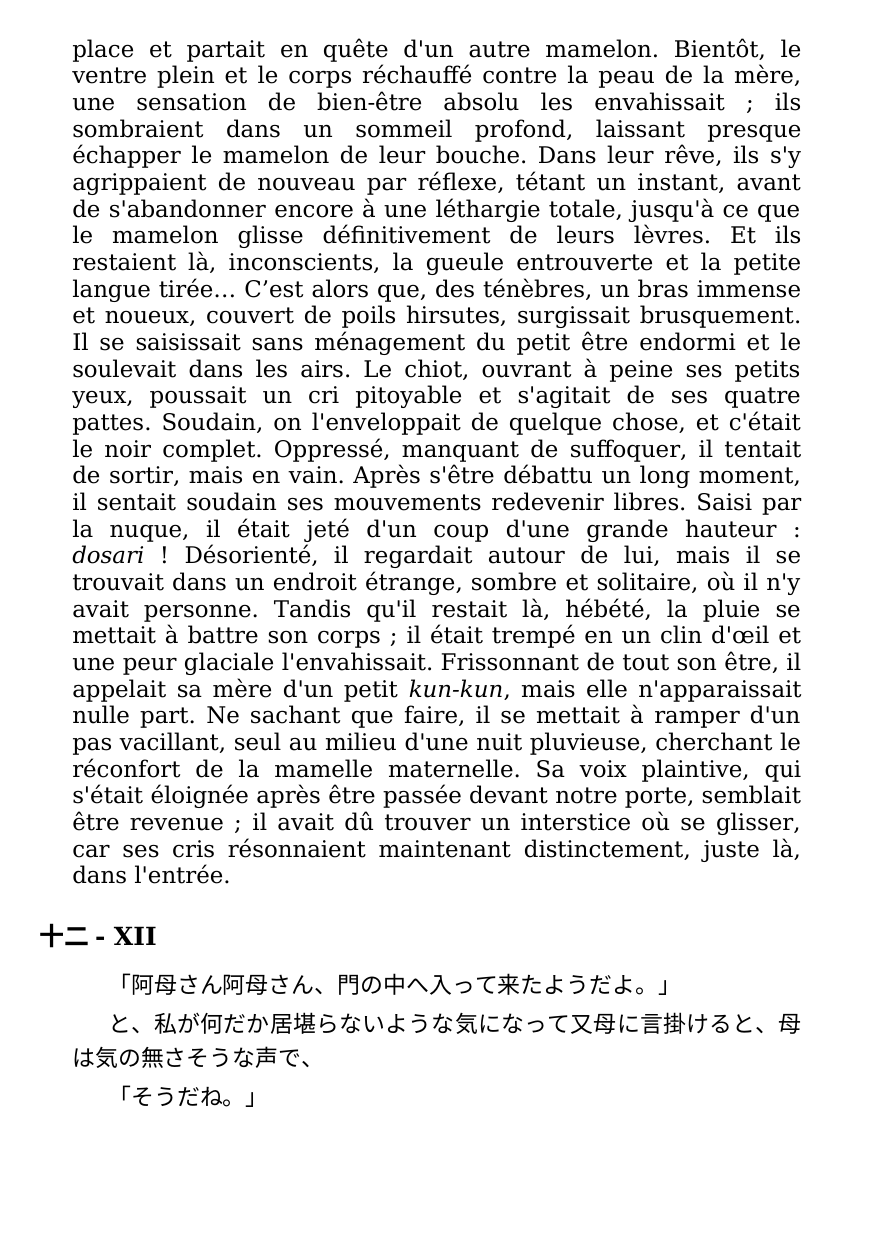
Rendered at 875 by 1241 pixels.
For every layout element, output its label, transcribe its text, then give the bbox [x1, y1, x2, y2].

text 「阿母さん阿母さん、門の中へ入って来たようだよ。」 [72, 967, 802, 1000]
text と、私が何だか居堪らないような気になって又母に言掛けると、母は気の無さそうな声で、 [72, 1006, 802, 1073]
subtitle 十二 - XII [36, 913, 838, 955]
text 「そうだね。」 [72, 1079, 802, 1112]
text place et partait en quête d'un autre mamelon. Bientôt, le ventre plein et le corps réchauffé contre la peau de la mère, une sensation de bien-être absolu les envahissait ; ils sombraient dans un sommeil profond, laissant presque échapper le mamelon de leur bouche. Dans leur rêve, ils s'y agrippaient de nouveau par réflexe, tétant un instant, avant de s'abandonner encore à une léthargie totale, jusqu'à ce que le mamelon glisse définitivement de leurs lèvres. Et ils restaient là, inconscients, la gueule entrouverte et la petite langue tirée… C’est alors que, des ténèbres, un bras immense et noueux, couvert de poils hirsutes, surgissait brusquement. Il se saisissait sans ménagement du petit être endormi et le soulevait dans les airs. Le chiot, ouvrant à peine ses petits yeux, poussait un cri pitoyable et s'agitait de ses quatre pattes. Soudain, on l'enveloppait de quelque chose, et c'était le noir complet. Oppressé, manquant de suffoquer, il tentait de sortir, mais en vain. Après s'être débattu un long moment, il sentait soudain ses mouvements redevenir libres. Saisi par la nuque, il était jeté d'un coup d'une grande hauteur : dosari ! Désorienté, il regardait autour de lui, mais il se trouvait dans un endroit étrange, sombre et solitaire, où il n'y avait personne. Tandis qu'il restait là, hébété, la pluie se mettait à battre son corps ; il était trempé en un clin d'œil et une peur glaciale l'envahissait. Frissonnant de tout son être, il appelait sa mère d'un petit kun-kun, mais elle n'apparaissait nulle part. Ne sachant que faire, il se mettait à ramper d'un pas vacillant, seul au milieu d'une nuit pluvieuse, cherchant le réconfort de la mamelle maternelle. Sa voix plaintive, qui s'était éloignée après être passée devant notre porte, semblait être revenue ; il avait dû trouver un interstice où se glisser, car ses cris résonnaient maintenant distinctement, juste là, dans l'entrée. [72, 36, 802, 889]
